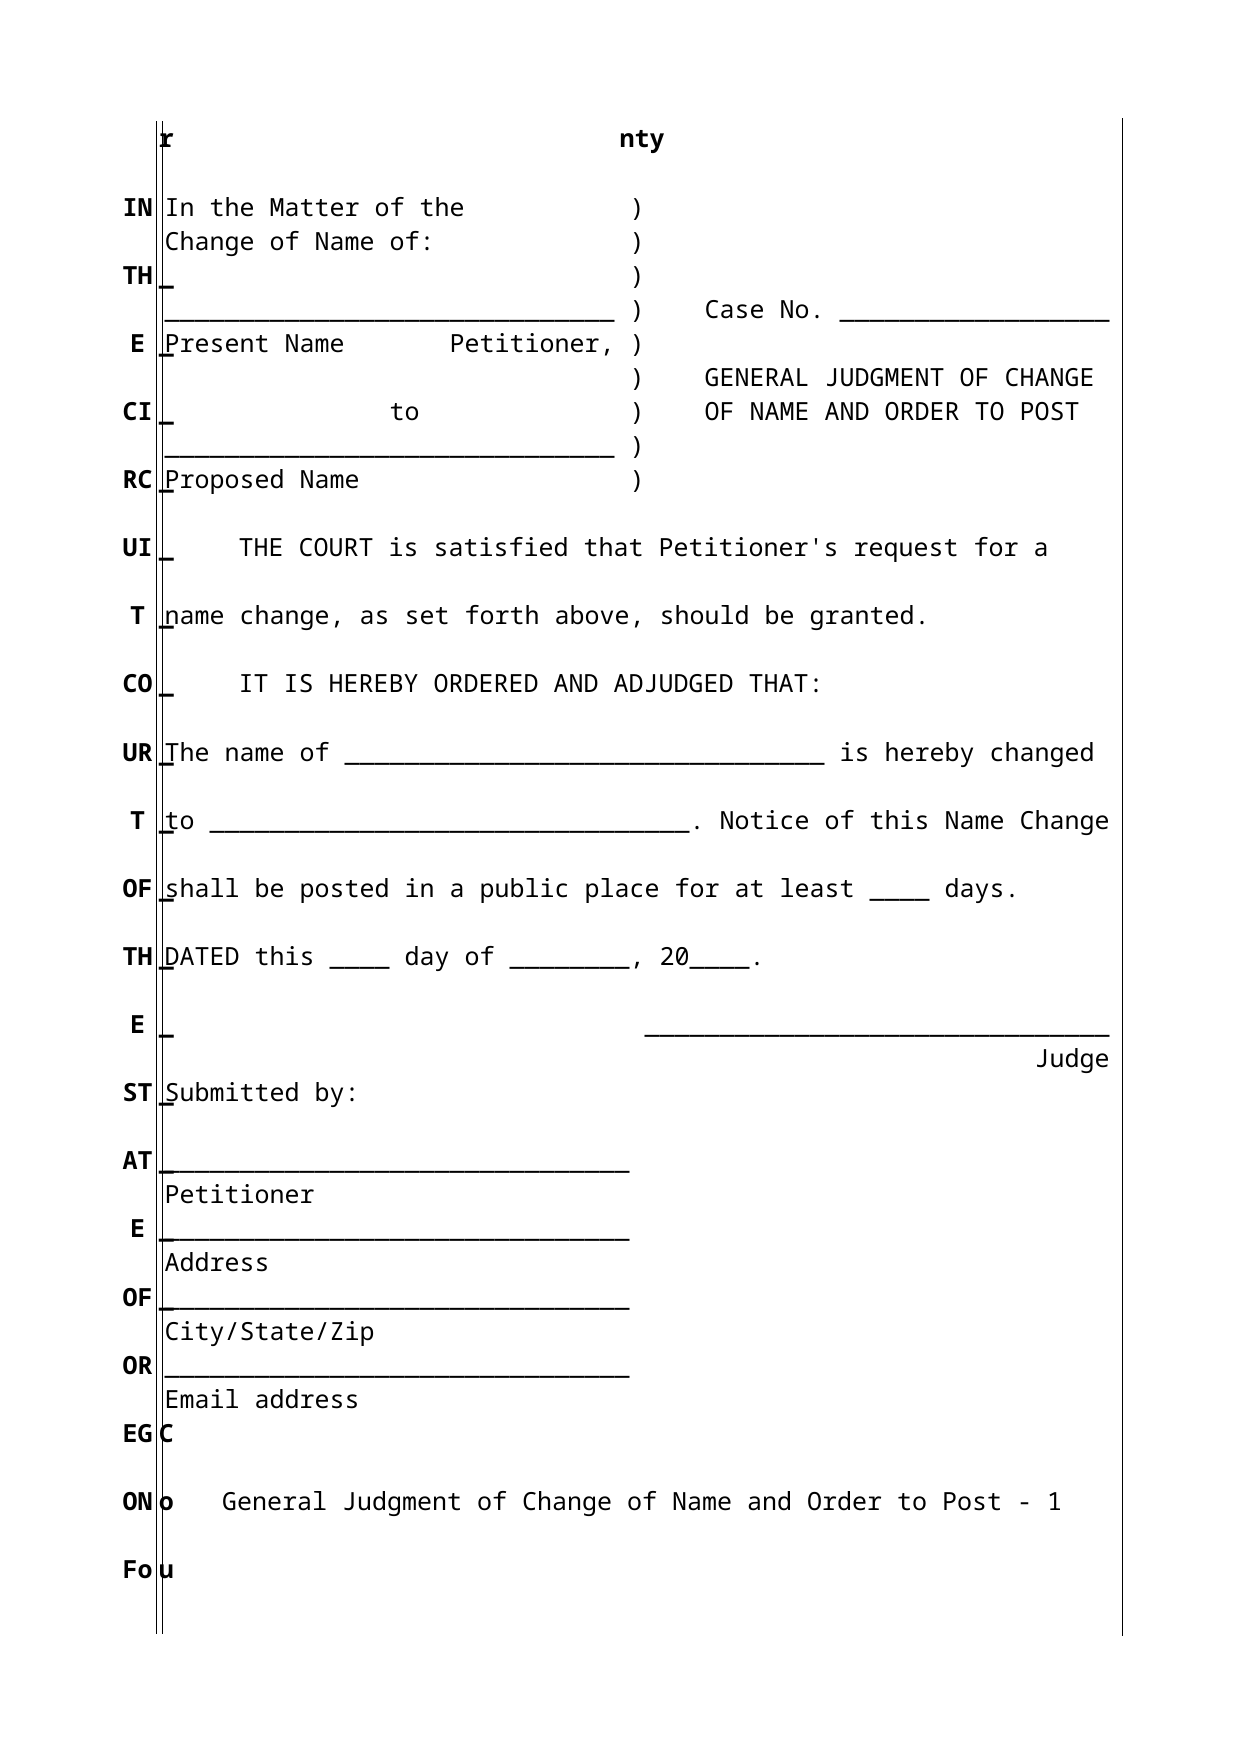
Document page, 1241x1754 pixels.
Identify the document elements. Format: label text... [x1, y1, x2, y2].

text _______________________________ [164, 1211, 1119, 1245]
text Judge [164, 1041, 1119, 1075]
text Proposed Name ) [164, 462, 1119, 496]
text THE COURT is satisfied that Petitioner's request for a name change, as set forth above, should be granted. [164, 530, 1119, 632]
text The name of ________________________________ is hereby changed to ________________________________. Notice of this Name Change shall be posted in a public place for at least ____ days. [164, 734, 1119, 904]
text Petitioner [164, 1177, 1119, 1211]
text DATED this ____ day of ________, 20____. [164, 938, 1119, 973]
text _______________________________ [164, 1143, 1119, 1177]
text Change of Name of: ) [164, 223, 1119, 257]
text In the Matter of the ) [164, 189, 1119, 223]
text Present Name Petitioner, ) [164, 325, 1119, 359]
text ______________________________ ) Case No. __________________ [164, 291, 1119, 325]
text Address [164, 1245, 1119, 1279]
text For ________________ County [121, 1552, 154, 1586]
text IN THE CIRCUIT COURT OF THE STATE OF OREGON [121, 189, 154, 1518]
text _______________________________ [164, 1279, 1119, 1313]
text _______________________________ [164, 1347, 1119, 1381]
text For ________________ County [164, 121, 1119, 155]
text IT IS HEREBY ORDERED AND ADJUDGED THAT: [164, 666, 1119, 700]
text Email address [164, 1381, 1119, 1415]
text Submitted by: [164, 1075, 1119, 1109]
text ) [164, 257, 1119, 291]
text _______________________________ [164, 1007, 1119, 1041]
text ) GENERAL JUDGMENT OF CHANGE [164, 359, 1119, 393]
text ______________________________ ) [164, 428, 1119, 462]
text City/State/Zip [164, 1313, 1119, 1347]
text General Judgment of Change of Name and Order to Post - 1 [164, 1483, 1119, 1518]
text to ) OF NAME AND ORDER TO POST [164, 393, 1119, 428]
